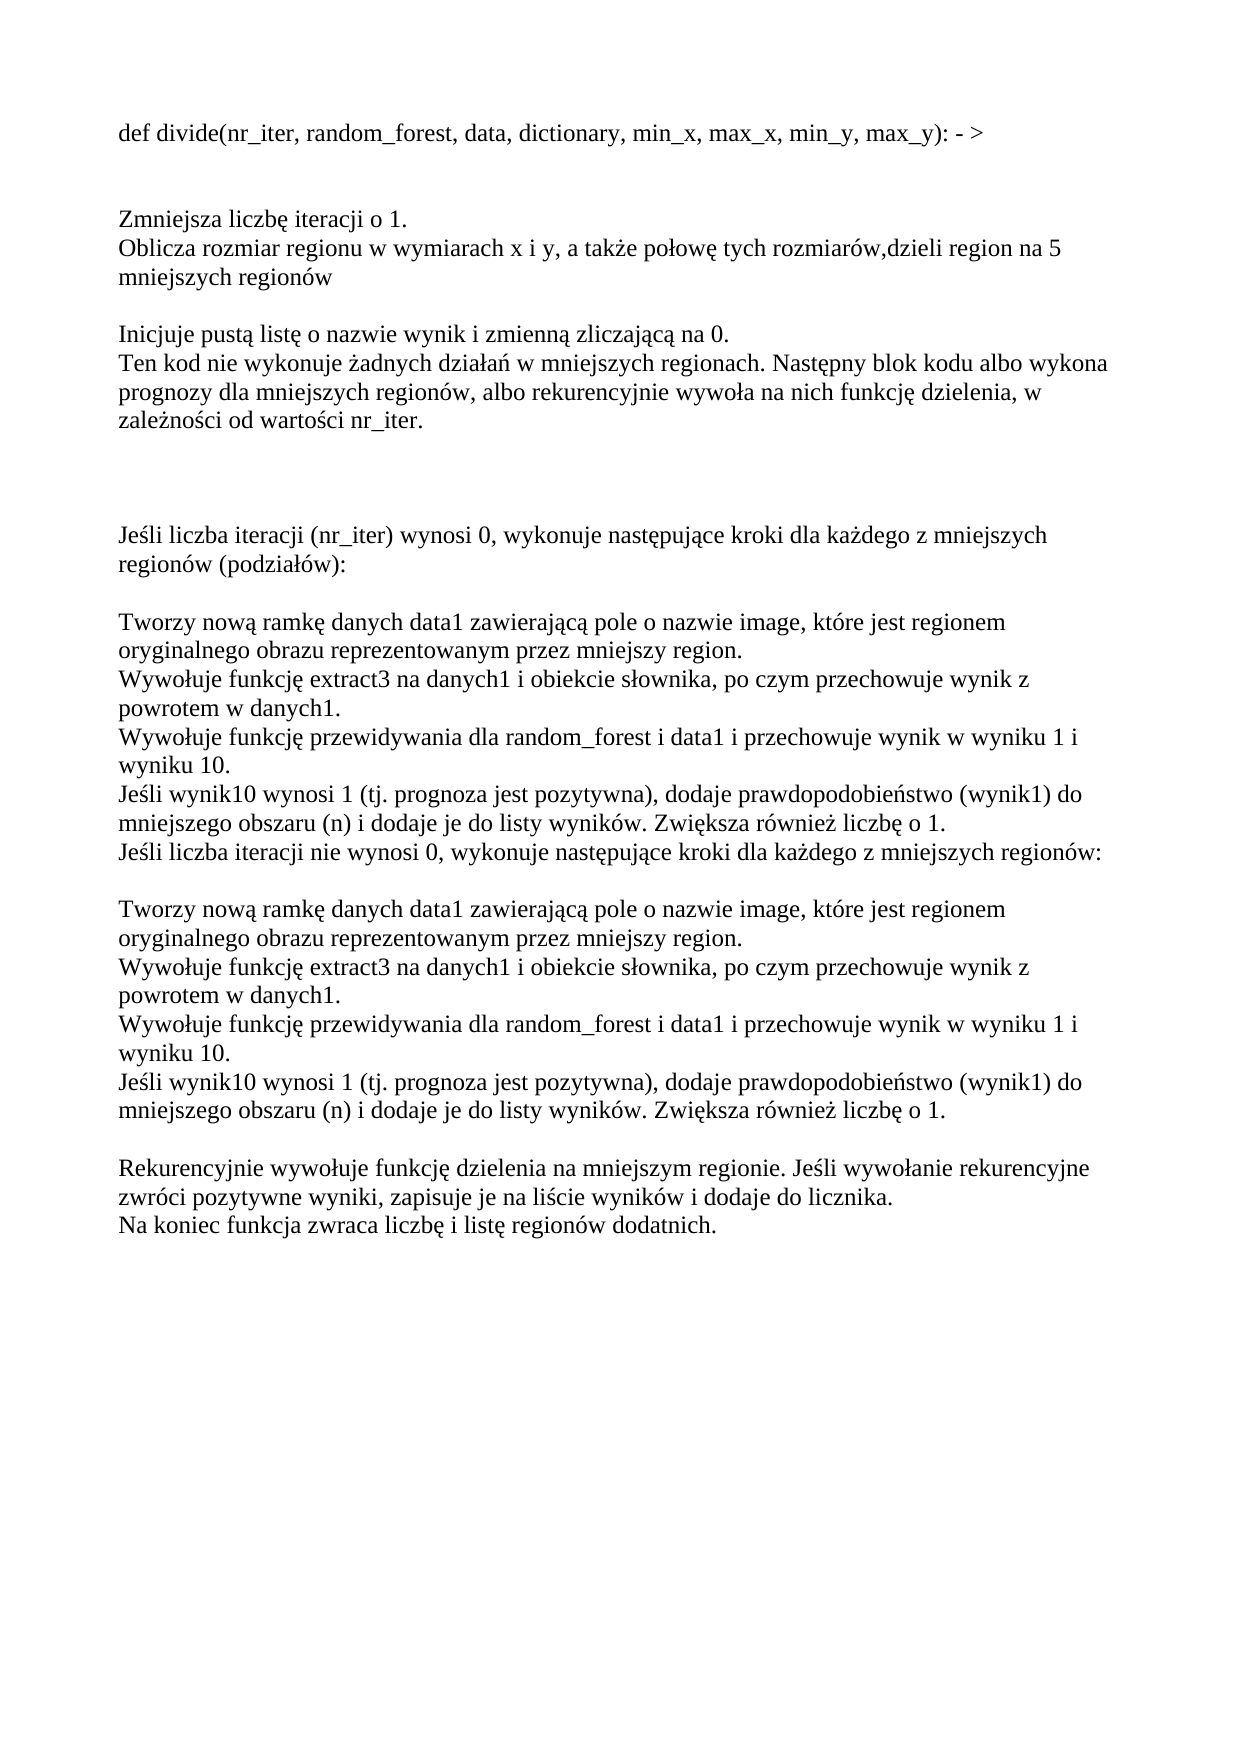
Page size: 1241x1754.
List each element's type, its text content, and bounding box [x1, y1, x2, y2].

text Tworzy nową ramkę danych data1 zawierającą pole o nazwie image, które jest regionem oryginalnego obrazu reprezentowanym przez mniejszy region. [118, 607, 1122, 664]
text def divide(nr_iter, random_forest, data, dictionary, min_x, max_x, min_y, max_y): - > [118, 118, 1122, 147]
text Wywołuje funkcję przewidywania dla random_forest i data1 i przechowuje wynik w wyniku 1 i wyniku 10. [118, 722, 1122, 779]
text Jeśli liczba iteracji (nr_iter) wynosi 0, wykonuje następujące kroki dla każdego z mniejszych regionów (podziałów): [118, 521, 1122, 578]
text Na koniec funkcja zwraca liczbę i listę regionów dodatnich. [118, 1211, 1122, 1239]
text Inicjuje pustą listę o nazwie wynik i zmienną zliczającą na 0. [118, 319, 1122, 348]
text Wywołuje funkcję extract3 na danych1 i obiekcie słownika, po czym przechowuje wynik z powrotem w danych1. [118, 952, 1122, 1009]
text Zmniejsza liczbę iteracji o 1. [118, 204, 1122, 233]
text Ten kod nie wykonuje żadnych działań w mniejszych regionach. Następny blok kodu albo wykona prognozy dla mniejszych regionów, albo rekurencyjnie wywoła na nich funkcję dzielenia, w zależności od wartości nr_iter. [118, 348, 1122, 434]
text Tworzy nową ramkę danych data1 zawierającą pole o nazwie image, które jest regionem oryginalnego obrazu reprezentowanym przez mniejszy region. [118, 894, 1122, 952]
text Jeśli wynik10 wynosi 1 (tj. prognoza jest pozytywna), dodaje prawdopodobieństwo (wynik1) do mniejszego obszaru (n) i dodaje je do listy wyników. Zwiększa również liczbę o 1. [118, 779, 1122, 837]
text Wywołuje funkcję extract3 na danych1 i obiekcie słownika, po czym przechowuje wynik z powrotem w danych1. [118, 664, 1122, 722]
text Rekurencyjnie wywołuje funkcję dzielenia na mniejszym regionie. Jeśli wywołanie rekurencyjne zwróci pozytywne wyniki, zapisuje je na liście wyników i dodaje do licznika. [118, 1153, 1122, 1211]
text Wywołuje funkcję przewidywania dla random_forest i data1 i przechowuje wynik w wyniku 1 i wyniku 10. [118, 1009, 1122, 1067]
text Jeśli liczba iteracji nie wynosi 0, wykonuje następujące kroki dla każdego z mniejszych regionów: [118, 837, 1122, 866]
text Jeśli wynik10 wynosi 1 (tj. prognoza jest pozytywna), dodaje prawdopodobieństwo (wynik1) do mniejszego obszaru (n) i dodaje je do listy wyników. Zwiększa również liczbę o 1. [118, 1067, 1122, 1124]
text Oblicza rozmiar regionu w wymiarach x i y, a także połowę tych rozmiarów,dzieli region na 5 mniejszych regionów [118, 233, 1122, 291]
